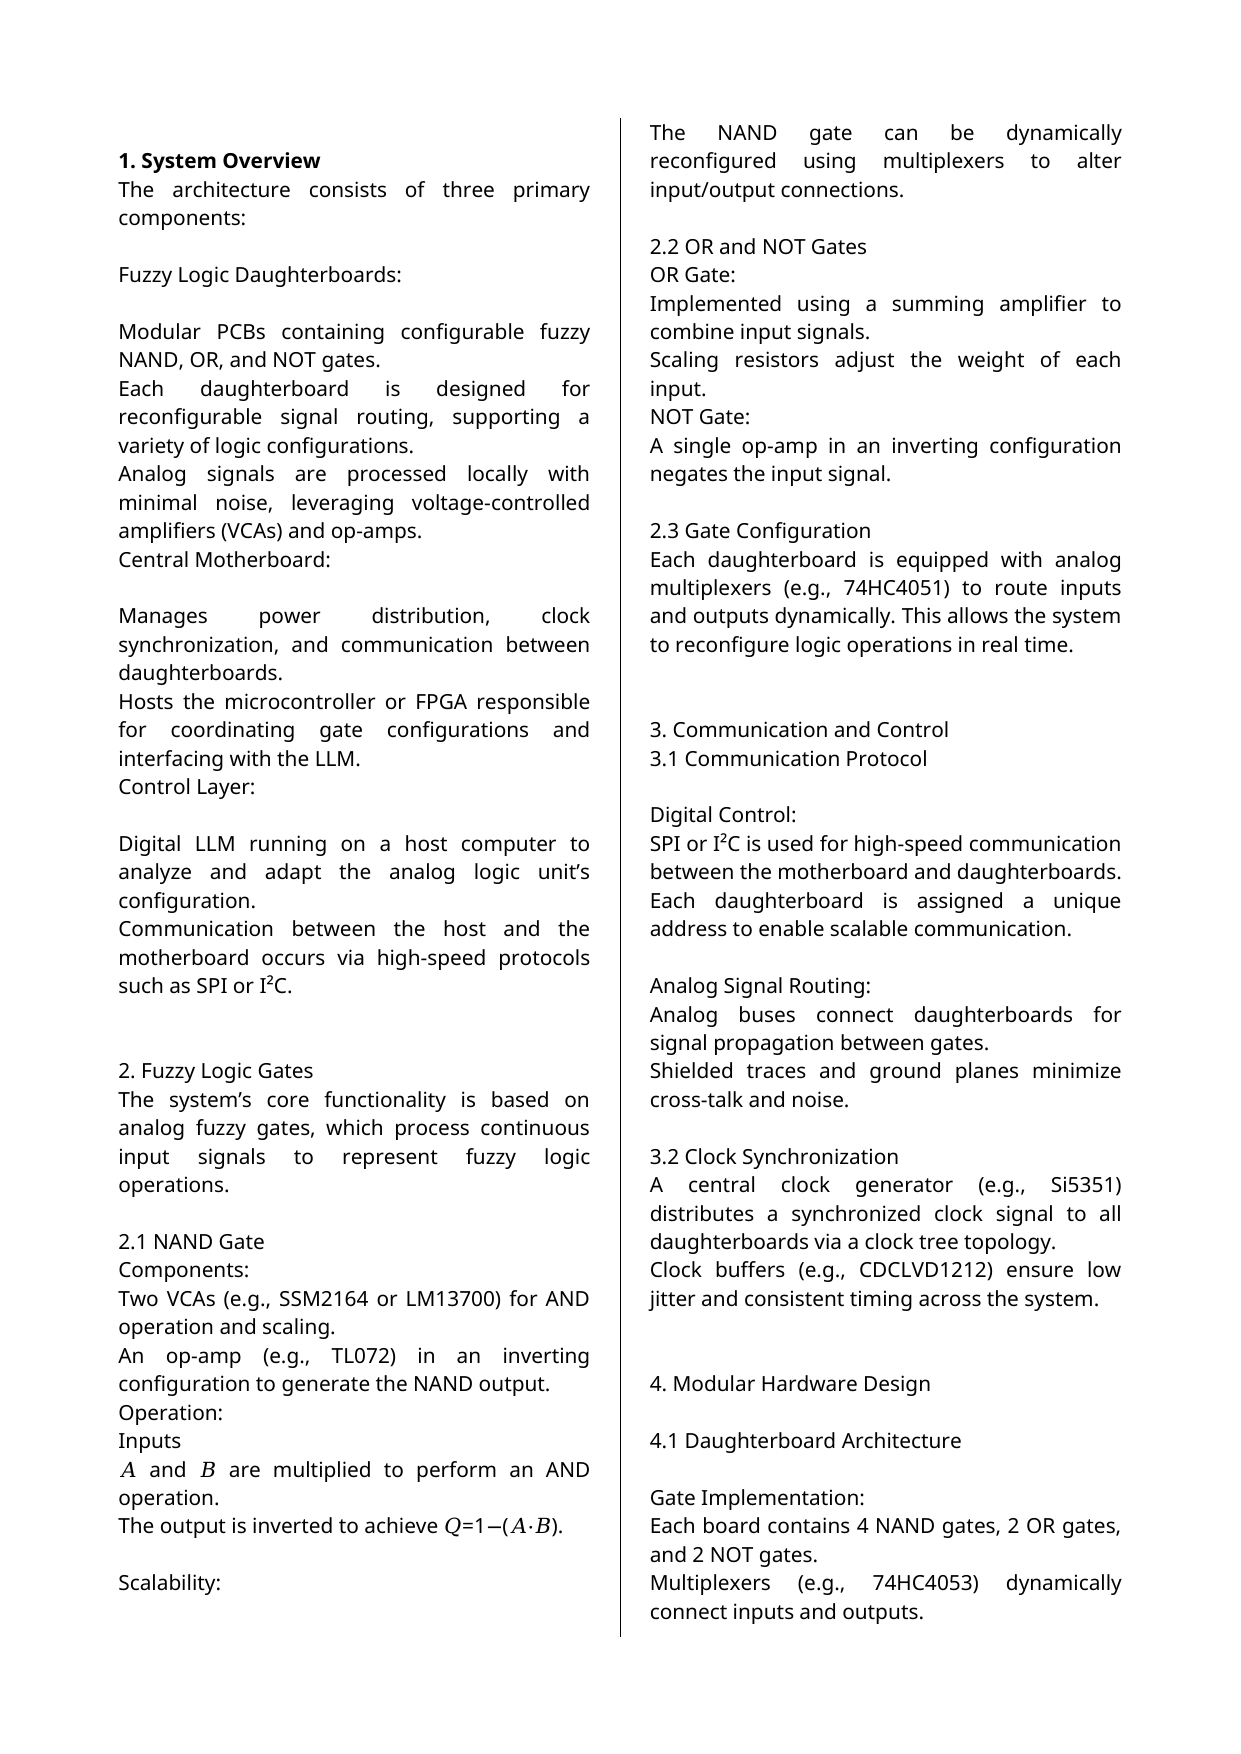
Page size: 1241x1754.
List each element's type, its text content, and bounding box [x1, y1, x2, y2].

text 3.1 Communication Protocol [649, 744, 1122, 772]
text Analog Signal Routing: [649, 971, 1122, 1000]
text Central Motherboard: [118, 545, 591, 573]
text 𝐴 and 𝐵 are multiplied to perform an AND operation. [118, 1455, 591, 1512]
text 2.2 OR and NOT Gates [649, 232, 1122, 260]
text A central clock generator (e.g., Si5351) distributes a synchronized clock signal to all daughterboards via a clock tree topology. [649, 1170, 1122, 1256]
text The output is inverted to achieve 𝑄=1−(𝐴⋅𝐵). [118, 1512, 591, 1540]
text 1. System Overview [118, 147, 591, 175]
text 2.1 NAND Gate [118, 1227, 591, 1256]
text Digital Control: [649, 801, 1122, 829]
text 2. Fuzzy Logic Gates [118, 1057, 591, 1085]
text Components: [118, 1256, 591, 1284]
text 3.2 Clock Synchronization [649, 1142, 1122, 1170]
text An op-amp (e.g., TL072) in an inverting configuration to generate the NAND output. [118, 1341, 591, 1398]
text Fuzzy Logic Daughterboards: [118, 260, 591, 289]
text Each board contains 4 NAND gates, 2 OR gates, and 2 NOT gates. [649, 1512, 1122, 1568]
text Operation: [118, 1398, 591, 1426]
text Analog buses connect daughterboards for signal propagation between gates. [649, 1000, 1122, 1057]
text OR Gate: [649, 260, 1122, 289]
text 3. Communication and Control [649, 715, 1122, 744]
text The NAND gate can be dynamically reconfigured using multiplexers to alter input/output connections. [649, 118, 1122, 203]
text NOT Gate: [649, 402, 1122, 431]
text 2.3 Gate Configuration [649, 516, 1122, 545]
text SPI or I²C is used for high-speed communication between the motherboard and daughterboards. [649, 829, 1122, 886]
text Clock buffers (e.g., CDCLVD1212) ensure low jitter and consistent timing across the system. [649, 1256, 1122, 1312]
text Multiplexers (e.g., 74HC4053) dynamically connect inputs and outputs. [649, 1568, 1122, 1625]
text 4.1 Daughterboard Architecture [649, 1426, 1122, 1455]
text The system’s core functionality is based on analog fuzzy gates, which process continuous input signals to represent fuzzy logic operations. [118, 1085, 591, 1199]
text 4. Modular Hardware Design [649, 1369, 1122, 1398]
text Hosts the microcontroller or FPGA responsible for coordinating gate configurations and interfacing with the LLM. [118, 687, 591, 772]
text Communication between the host and the motherboard occurs via high-speed protocols such as SPI or I²C. [118, 914, 591, 1000]
text Two VCAs (e.g., SSM2164 or LM13700) for AND operation and scaling. [118, 1284, 591, 1341]
text Implemented using a summing amplifier to combine input signals. [649, 289, 1122, 346]
text Scalability: [118, 1568, 591, 1597]
text Scaling resistors adjust the weight of each input. [649, 346, 1122, 402]
text The architecture consists of three primary components: [118, 175, 591, 232]
text Manages power distribution, clock synchronization, and communication between daughterboards. [118, 602, 591, 687]
text Each daughterboard is designed for reconfigurable signal routing, supporting a variety of logic configurations. [118, 374, 591, 459]
text Modular PCBs containing configurable fuzzy NAND, OR, and NOT gates. [118, 317, 591, 374]
text Each daughterboard is equipped with analog multiplexers (e.g., 74HC4051) to route inputs and outputs dynamically. This allows the system to reconfigure logic operations in real time. [649, 545, 1122, 658]
text Shielded traces and ground planes minimize cross-talk and noise. [649, 1057, 1122, 1113]
text Inputs [118, 1426, 591, 1455]
text Digital LLM running on a host computer to analyze and adapt the analog logic unit’s configuration. [118, 829, 591, 914]
text Analog signals are processed locally with minimal noise, leveraging voltage-controlled amplifiers (VCAs) and op-amps. [118, 459, 591, 545]
text Gate Implementation: [649, 1483, 1122, 1512]
text Each daughterboard is assigned a unique address to enable scalable communication. [649, 886, 1122, 943]
text A single op-amp in an inverting configuration negates the input signal. [649, 431, 1122, 488]
text Control Layer: [118, 772, 591, 801]
